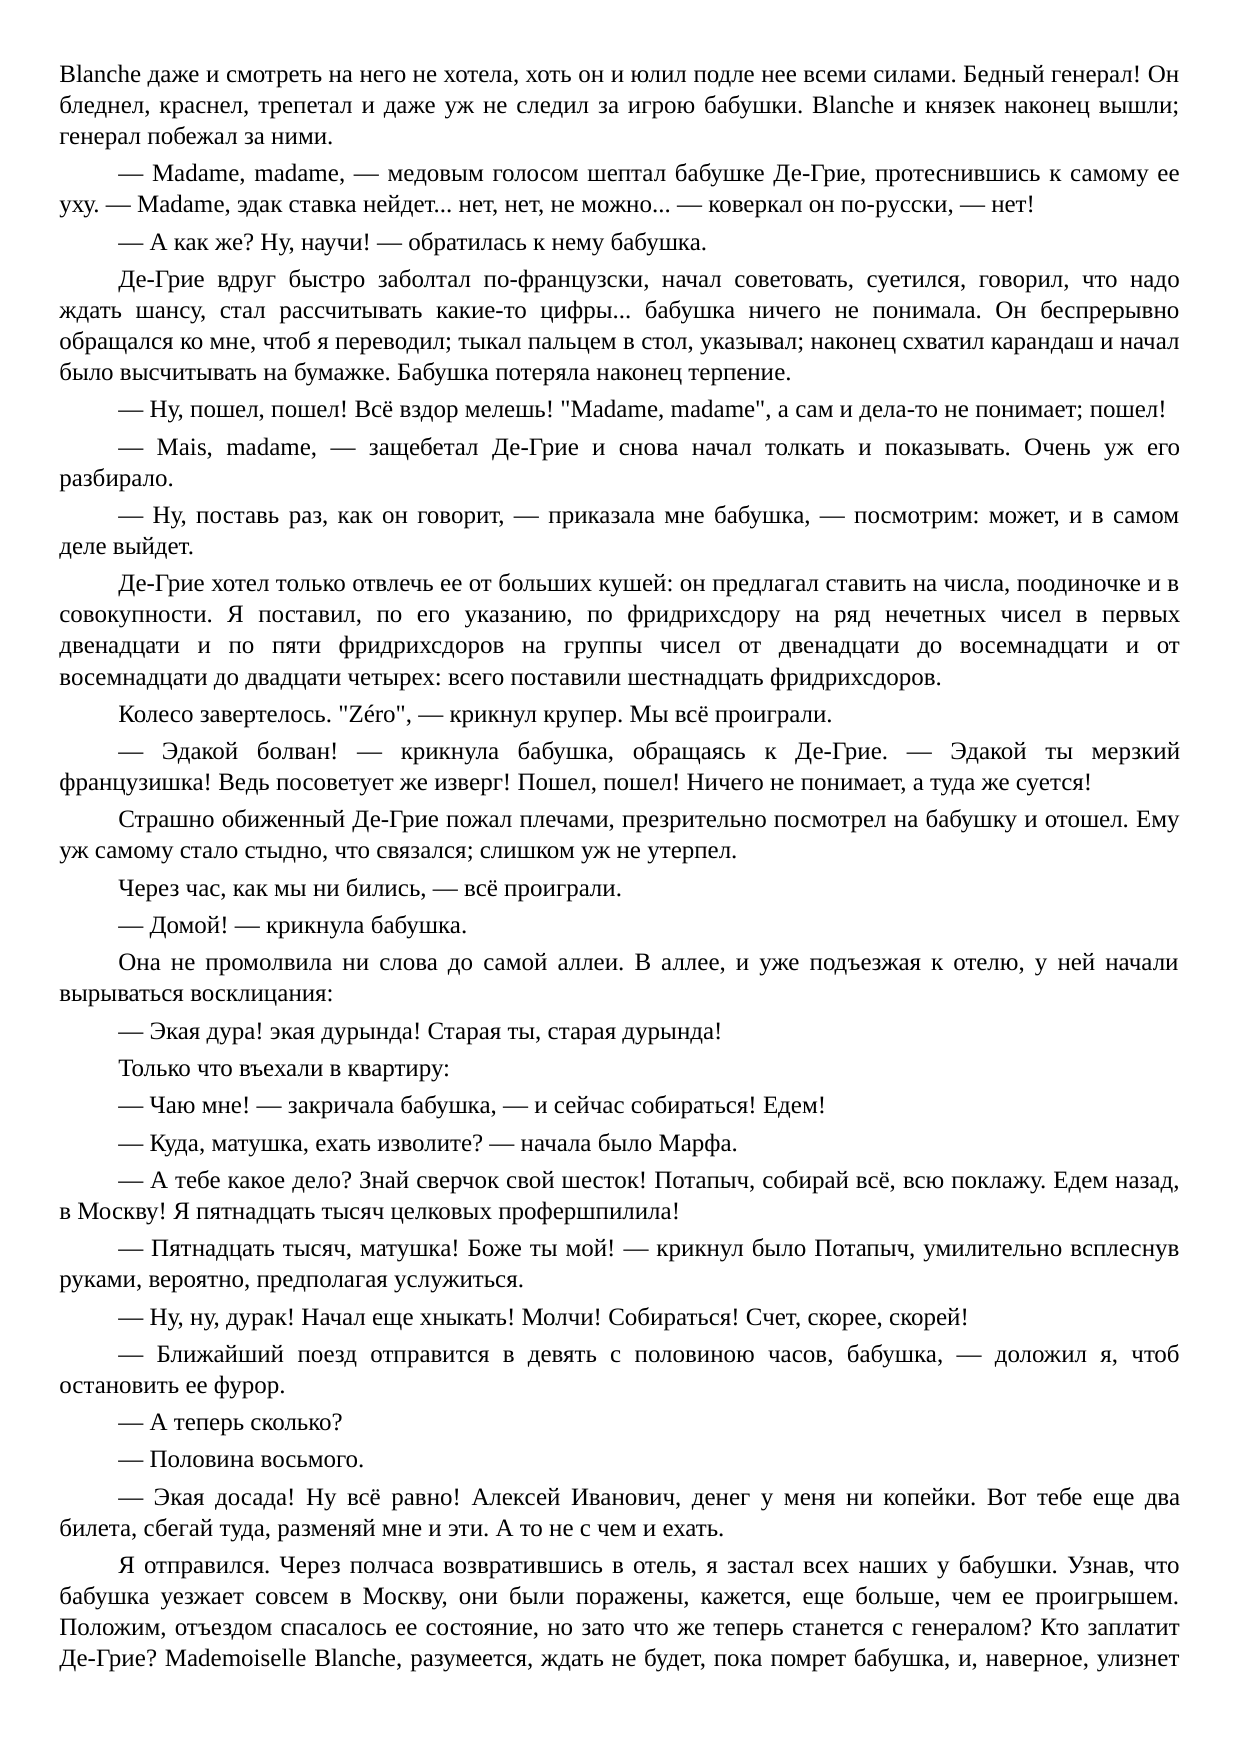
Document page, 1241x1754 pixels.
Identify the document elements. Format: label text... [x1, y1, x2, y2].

text — Пятнадцать тысяч, матушка! Боже ты мой! — крикнул было Потапыч, умилительно всплеснув руками, вероятно, предполагая услужиться. [59, 1233, 1181, 1293]
text — Экая дура! экая дурында! Старая ты, старая дурында! [59, 1016, 1181, 1044]
text — А тебе какое дело? Знай сверчок свой шесток! Потапыч, собирай всё, всю поклажу. Едем назад, в Москву! Я пятнадцать тысяч целковых профершпилила! [59, 1165, 1181, 1225]
text — Эдакой болван! — крикнула бабушка, обращаясь к Де-Грие. — Эдакой ты мерзкий французишка! Ведь посоветует же изверг! Пошел, пошел! Ничего не понимает, а туда же суется! [59, 736, 1181, 796]
text Через час, как мы ни бились, — всё проиграли. [59, 873, 1181, 902]
text — Ну, пошел, пошел! Всё вздор мелешь! "Madame, madame", а сам и дела-то не понимает; пошел! [59, 394, 1181, 423]
text — Ну, поставь раз, как он говорит, — приказала мне бабушка, — посмотрим: может, и в самом деле выйдет. [59, 500, 1181, 560]
text — Экая досада! Ну всё равно! Алексей Иванович, денег у меня ни копейки. Вот тебе еще два билета, сбегай туда, разменяй мне и эти. А то не с чем и ехать. [59, 1482, 1181, 1542]
text Де-Грие вдруг быстро заболтал по-французски, начал советовать, суетился, говорил, что надо ждать шансу, стал рассчитывать какие-то цифры... бабушка ничего не понимала. Он беспрерывно обращался ко мне, чтоб я переводил; тыкал пальцем в стол, указывал; наконец схватил карандаш и начал было высчитывать на бумажке. Бабушка потеряла наконец терпение. [59, 264, 1181, 386]
text — А теперь сколько? [59, 1407, 1181, 1436]
text Колесо завертелось. "Zéro", — крикнул крупер. Мы всё проиграли. [59, 699, 1181, 728]
text — Madame, madame, — медовым голосом шептал бабушке Де-Грие, протеснившись к самому ее уху. — Madame, эдак ставка нейдет... нет, нет, не можно... — коверкал он по-русски, — нет! [59, 158, 1181, 218]
text Blanche даже и смотреть на него не хотела, хоть он и юлил подле нее всеми силами. Бедный генерал! Он бледнел, краснел, трепетал и даже уж не следил за игрою бабушки. Blanche и князек наконец вышли; генерал побежал за ними. [59, 59, 1181, 150]
text — А как же? Ну, научи! — обратилась к нему бабушка. [59, 227, 1181, 256]
text — Ну, ну, дурак! Начал еще хныкать! Молчи! Собираться! Счет, скорее, скорей! [59, 1302, 1181, 1330]
text Она не промолвила ни слова до самой аллеи. В аллее, и уже подъезжая к отелю, у ней начали вырываться восклицания: [59, 947, 1181, 1007]
text — Половина восьмого. [59, 1444, 1181, 1473]
text Только что въехали в квартиру: [59, 1053, 1181, 1082]
text — Mais, madame, — защебетал Де-Грие и снова начал толкать и показывать. Очень уж его разбирало. [59, 432, 1181, 492]
text Де-Грие хотел только отвлечь ее от больших кушей: он предлагал ставить на числа, поодиночке и в совокупности. Я поставил, по его указанию, по фридрихсдору на ряд нечетных чисел в первых двенадцати и по пяти фридрихсдоров на группы чисел от двенадцати до восемнадцати и от восемнадцати до двадцати четырех: всего поставили шестнадцать фридрихсдоров. [59, 568, 1181, 690]
text — Ближайший поезд отправится в девять с половиною часов, бабушка, — доложил я, чтоб остановить ее фурор. [59, 1339, 1181, 1399]
text — Куда, матушка, ехать изволите? — начала было Марфа. [59, 1128, 1181, 1156]
text — Домой! — крикнула бабушка. [59, 910, 1181, 939]
text Я отправился. Через полчаса возвратившись в отель, я застал всех наших у бабушки. Узнав, что бабушка уезжает совсем в Москву, они были поражены, кажется, еще больше, чем ее проигрышем. Положим, отъездом спасалось ее состояние, но зато что же теперь станется с генералом? Кто заплатит Де-Грие? Mademoiselle Blanche, разумеется, ждать не будет, пока помрет бабушка, и, наверное, улизнет [59, 1550, 1181, 1672]
text — Чаю мне! — закричала бабушка, — и сейчас собираться! Едем! [59, 1090, 1181, 1119]
text Страшно обиженный Де-Грие пожал плечами, презрительно посмотрел на бабушку и отошел. Ему уж самому стало стыдно, что связался; слишком уж не утерпел. [59, 804, 1181, 864]
